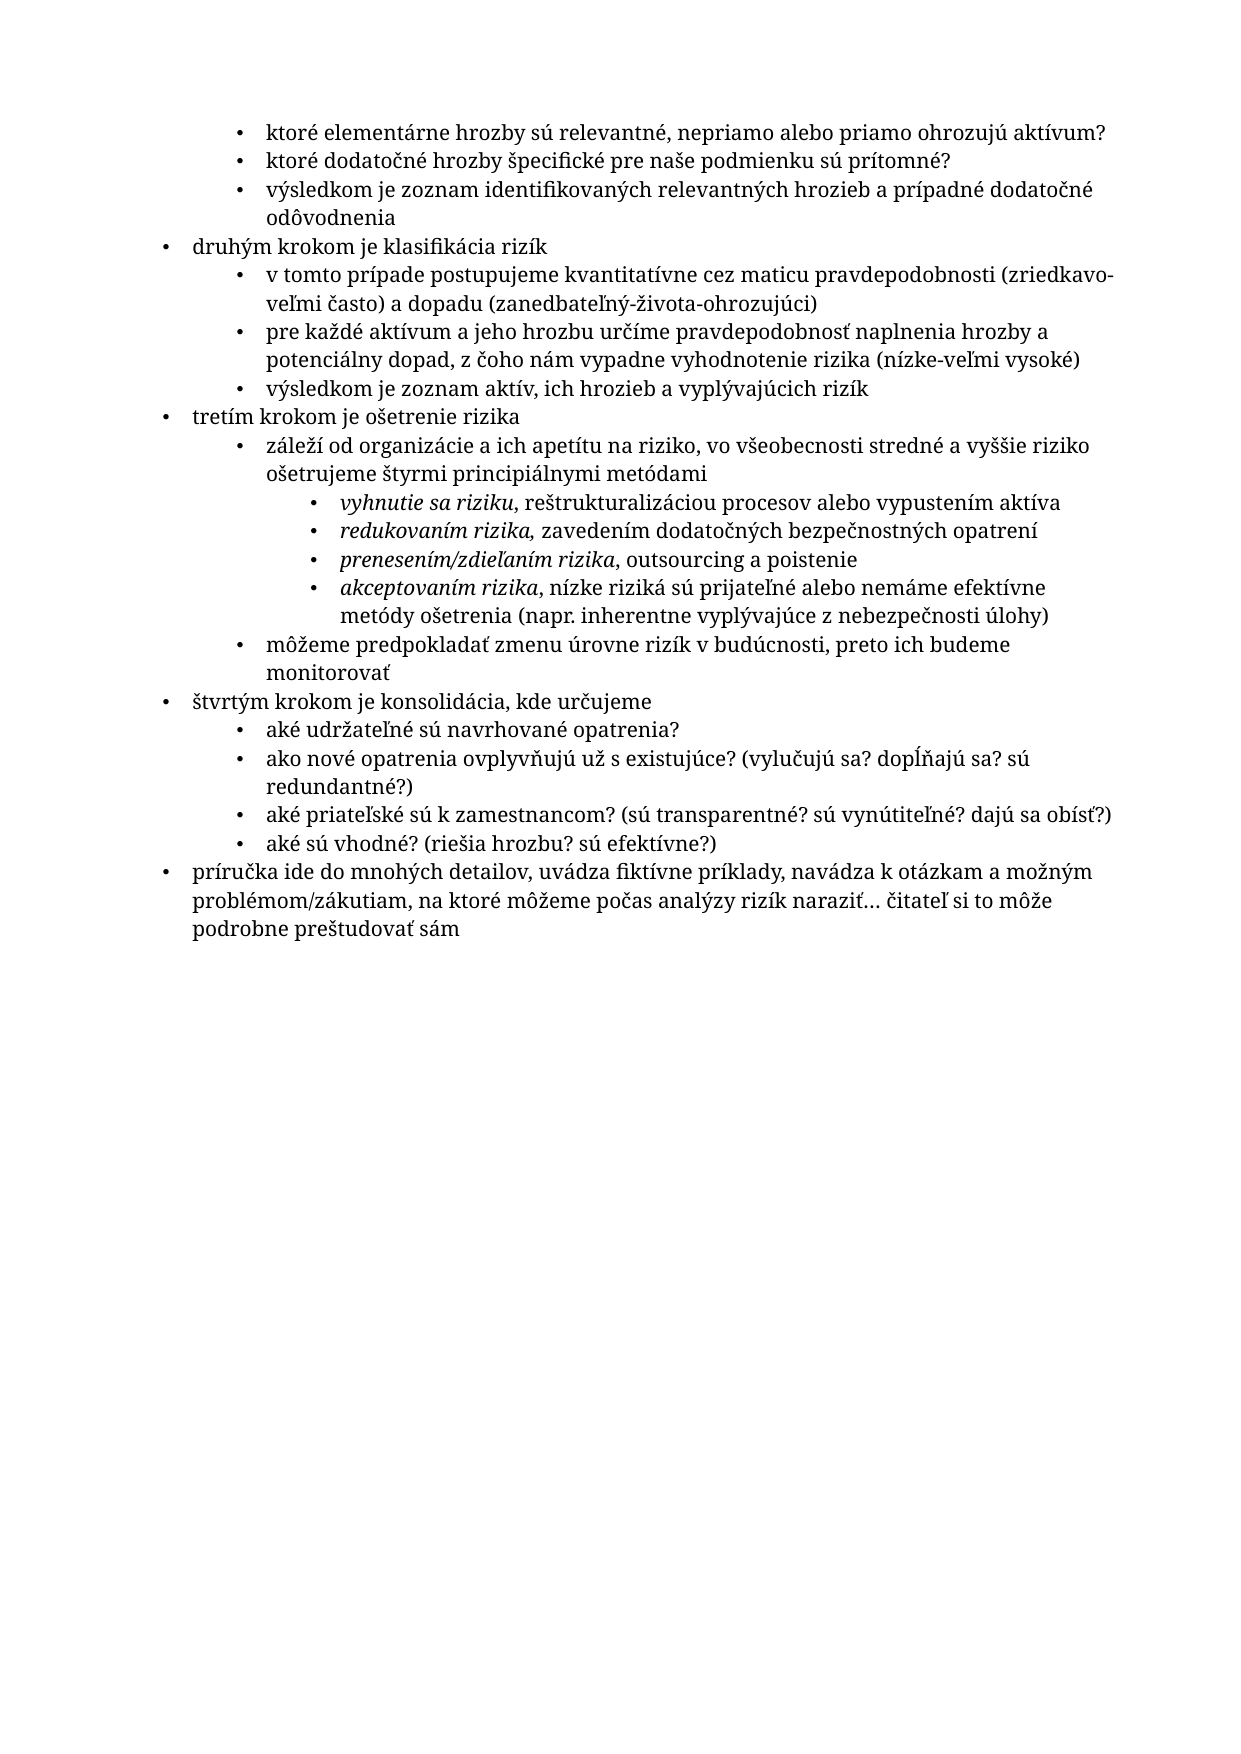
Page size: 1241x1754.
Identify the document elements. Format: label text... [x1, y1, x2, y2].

list ako nové opatrenia ovplyvňujú už s existujúce? (vylučujú sa? dopĺňajú sa? sú redundantné?) [236, 744, 1122, 801]
list v tomto prípade postupujeme kvantitatívne cez maticu pravdepodobnosti (zriedkavo-veľmi často) a dopadu (zanedbateľný-života-ohrozujúci) [236, 260, 1122, 317]
list prenesením/zdieľaním rizika, outsourcing a poistenie [310, 545, 1122, 573]
list tretím krokom je ošetrenie rizika [162, 402, 1122, 431]
list pre každé aktívum a jeho hrozbu určíme pravdepodobnosť naplnenia hrozby a potenciálny dopad, z čoho nám vypadne vyhodnotenie rizika (nízke-veľmi vysoké) [236, 317, 1122, 374]
list ktoré elementárne hrozby sú relevantné, nepriamo alebo priamo ohrozujú aktívum? [236, 118, 1122, 147]
list príručka ide do mnohých detailov, uvádza fiktívne príklady, navádza k otázkam a možným problémom/zákutiam, na ktoré môžeme počas analýzy rizík naraziť… čitateľ si to môže podrobne preštudovať sám [162, 857, 1122, 943]
list štvrtým krokom je konsolidácia, kde určujeme [162, 687, 1122, 715]
list aké sú vhodné? (riešia hrozbu? sú efektívne?) [236, 829, 1122, 857]
list výsledkom je zoznam aktív, ich hrozieb a vyplývajúcich rizík [236, 374, 1122, 402]
list redukovaním rizika, zavedením dodatočných bezpečnostných opatrení [310, 516, 1122, 545]
list aké udržateľné sú navrhované opatrenia? [236, 715, 1122, 744]
list môžeme predpokladať zmenu úrovne rizík v budúcnosti, preto ich budeme monitorovať [236, 630, 1122, 687]
list aké priateľské sú k zamestnancom? (sú transparentné? sú vynútiteľné? dajú sa obísť?) [236, 801, 1122, 829]
list akceptovaním rizika, nízke riziká sú prijateľné alebo nemáme efektívne metódy ošetrenia (napr. inherentne vyplývajúce z nebezpečnosti úlohy) [310, 573, 1122, 630]
list záleží od organizácie a ich apetítu na riziko, vo všeobecnosti stredné a vyššie riziko ošetrujeme štyrmi principiálnymi metódami [236, 431, 1122, 488]
list ktoré dodatočné hrozby špecifické pre naše podmienku sú prítomné? [236, 147, 1122, 175]
list druhým krokom je klasifikácia rizík [162, 232, 1122, 260]
list výsledkom je zoznam identifikovaných relevantných hrozieb a prípadné dodatočné odôvodnenia [236, 175, 1122, 232]
list vyhnutie sa riziku, reštrukturalizáciou procesov alebo vypustením aktíva [310, 488, 1122, 516]
